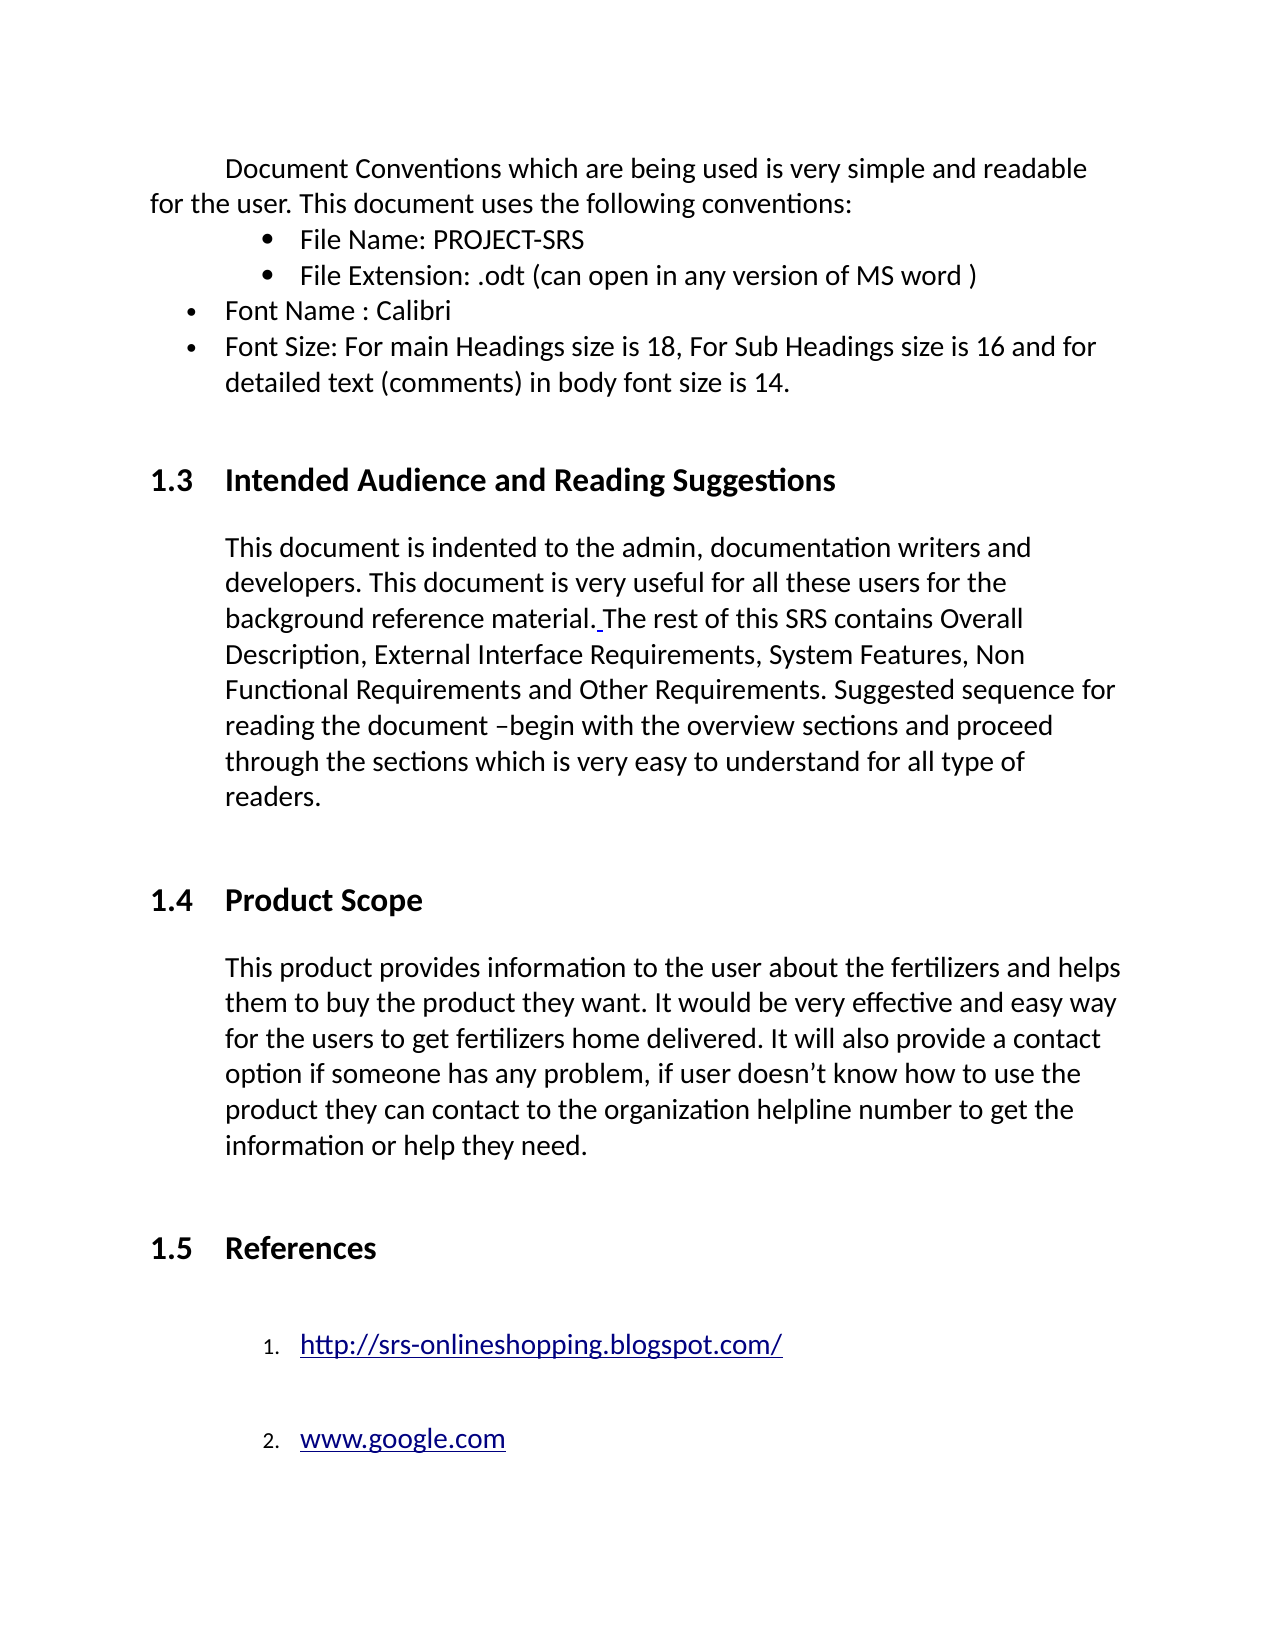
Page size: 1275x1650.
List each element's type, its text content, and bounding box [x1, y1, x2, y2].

text 1.4 Product Scope [150, 879, 1125, 919]
text This product provides information to the user about the fertilizers and helps them to buy the product they want. It would be very effective and easy way for the users to get fertilizers home delivered. It will also provide a contact option if someone has any problem, if user doesn’t know how to use the product they can contact to the organization helpline number to get the information or help they need. [225, 949, 1125, 1162]
text 1.3 Intended Audience and Reading Suggestions [150, 459, 1125, 500]
list Font Name : Calibri [187, 292, 1125, 328]
list Font Size: For main Headings size is 18, For Sub Headings size is 16 and for detailed text (comments) in body font size is 14. [187, 328, 1125, 399]
list http://srs-onlineshopping.blogspot.com/ [262, 1326, 1125, 1362]
text 1.5 References [150, 1227, 1125, 1268]
text This document is indented to the admin, documentation writers and developers. This document is very useful for all these users for the background reference material. The rest of this SRS contains Overall Description, External Interface Requirements, System Features, Non Functional Requirements and Other Requirements. Suggested sequence for reading the document –begin with the overview sections and proceed through the sections which is very easy to understand for all type of readers. [225, 529, 1125, 814]
list www.google.com [262, 1420, 1125, 1456]
text Document Conventions which are being used is very simple and readable for the user. This document uses the following conventions: [150, 150, 1125, 221]
list File Extension: .odt (can open in any version of MS word ) [262, 257, 1125, 292]
list File Name: PROJECT-SRS [262, 221, 1125, 257]
